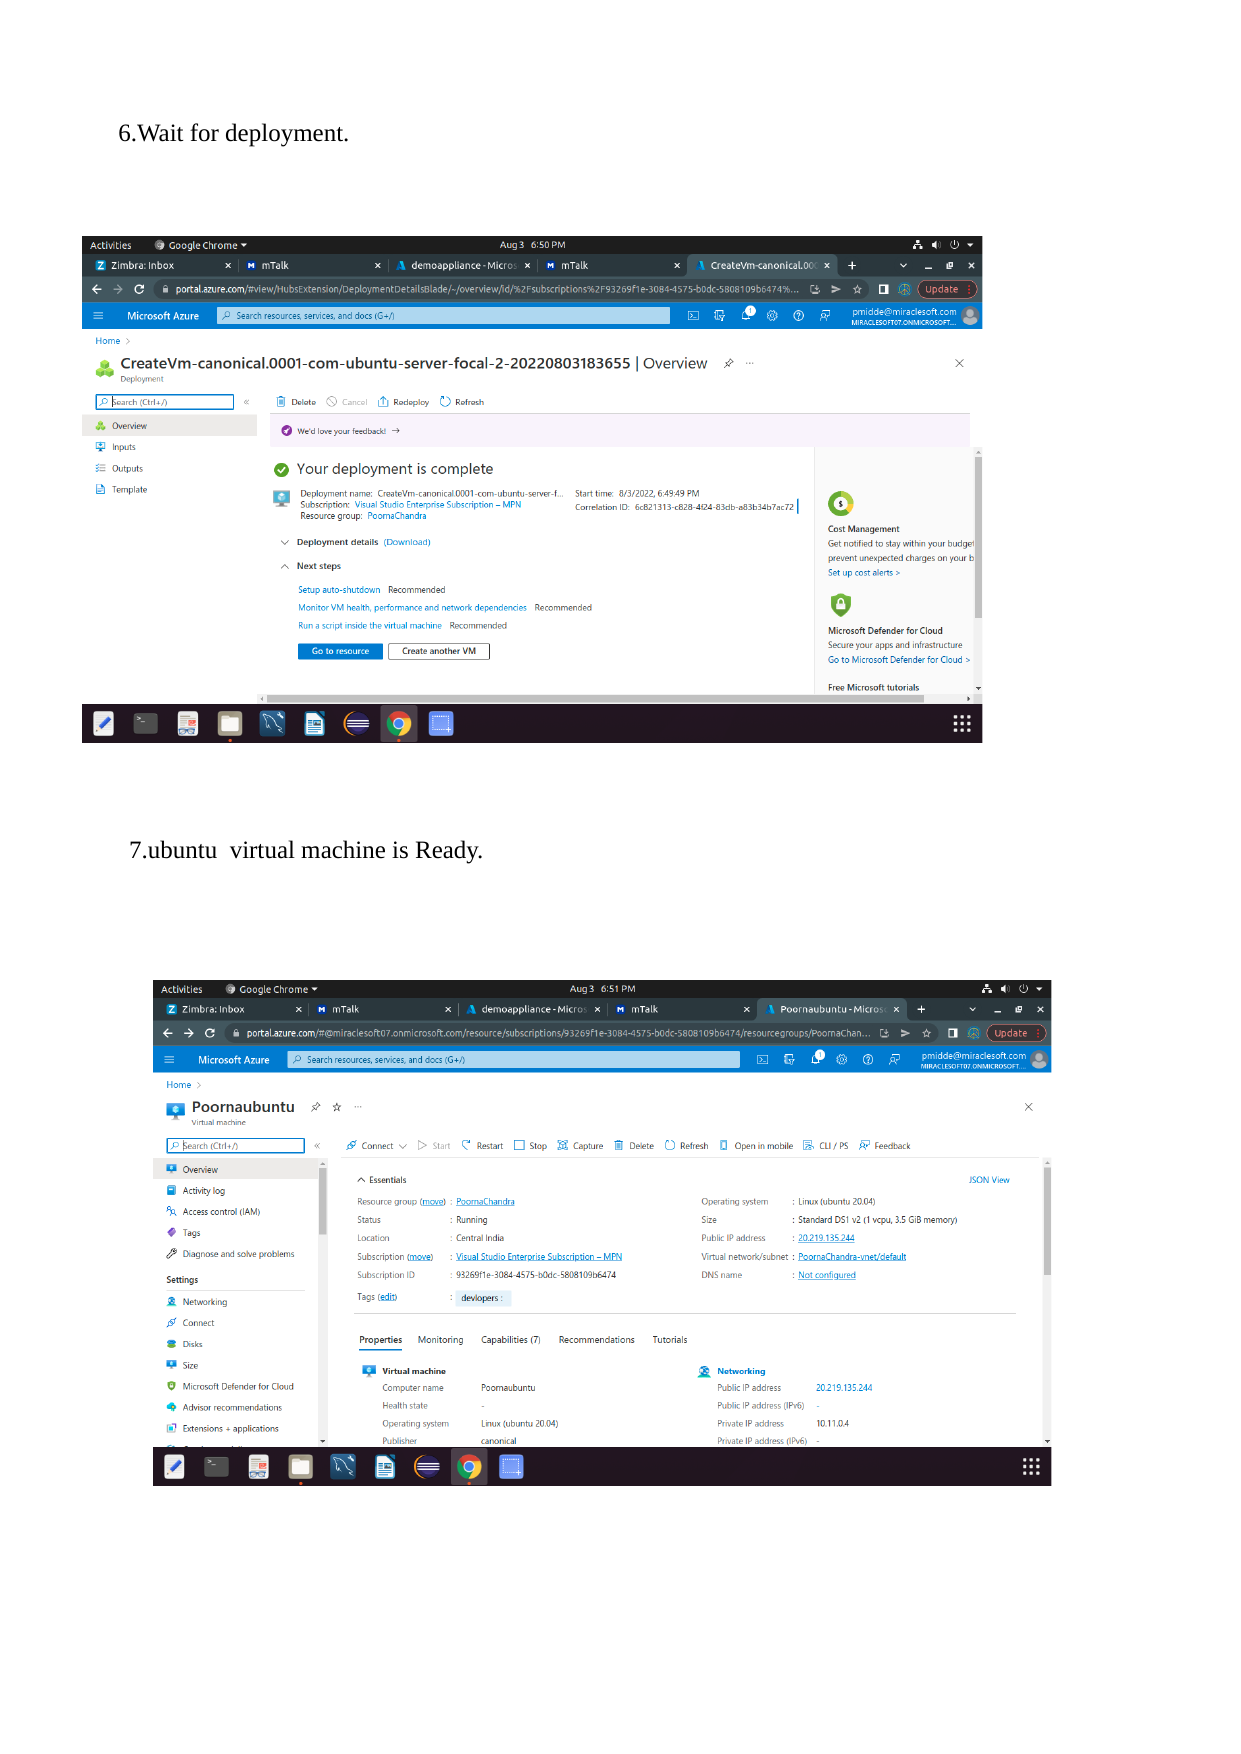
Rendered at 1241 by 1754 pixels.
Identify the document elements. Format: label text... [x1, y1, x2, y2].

text 6.Wait for deployment. [118, 118, 1122, 147]
picture [82, 236, 983, 743]
picture [153, 980, 1052, 1486]
